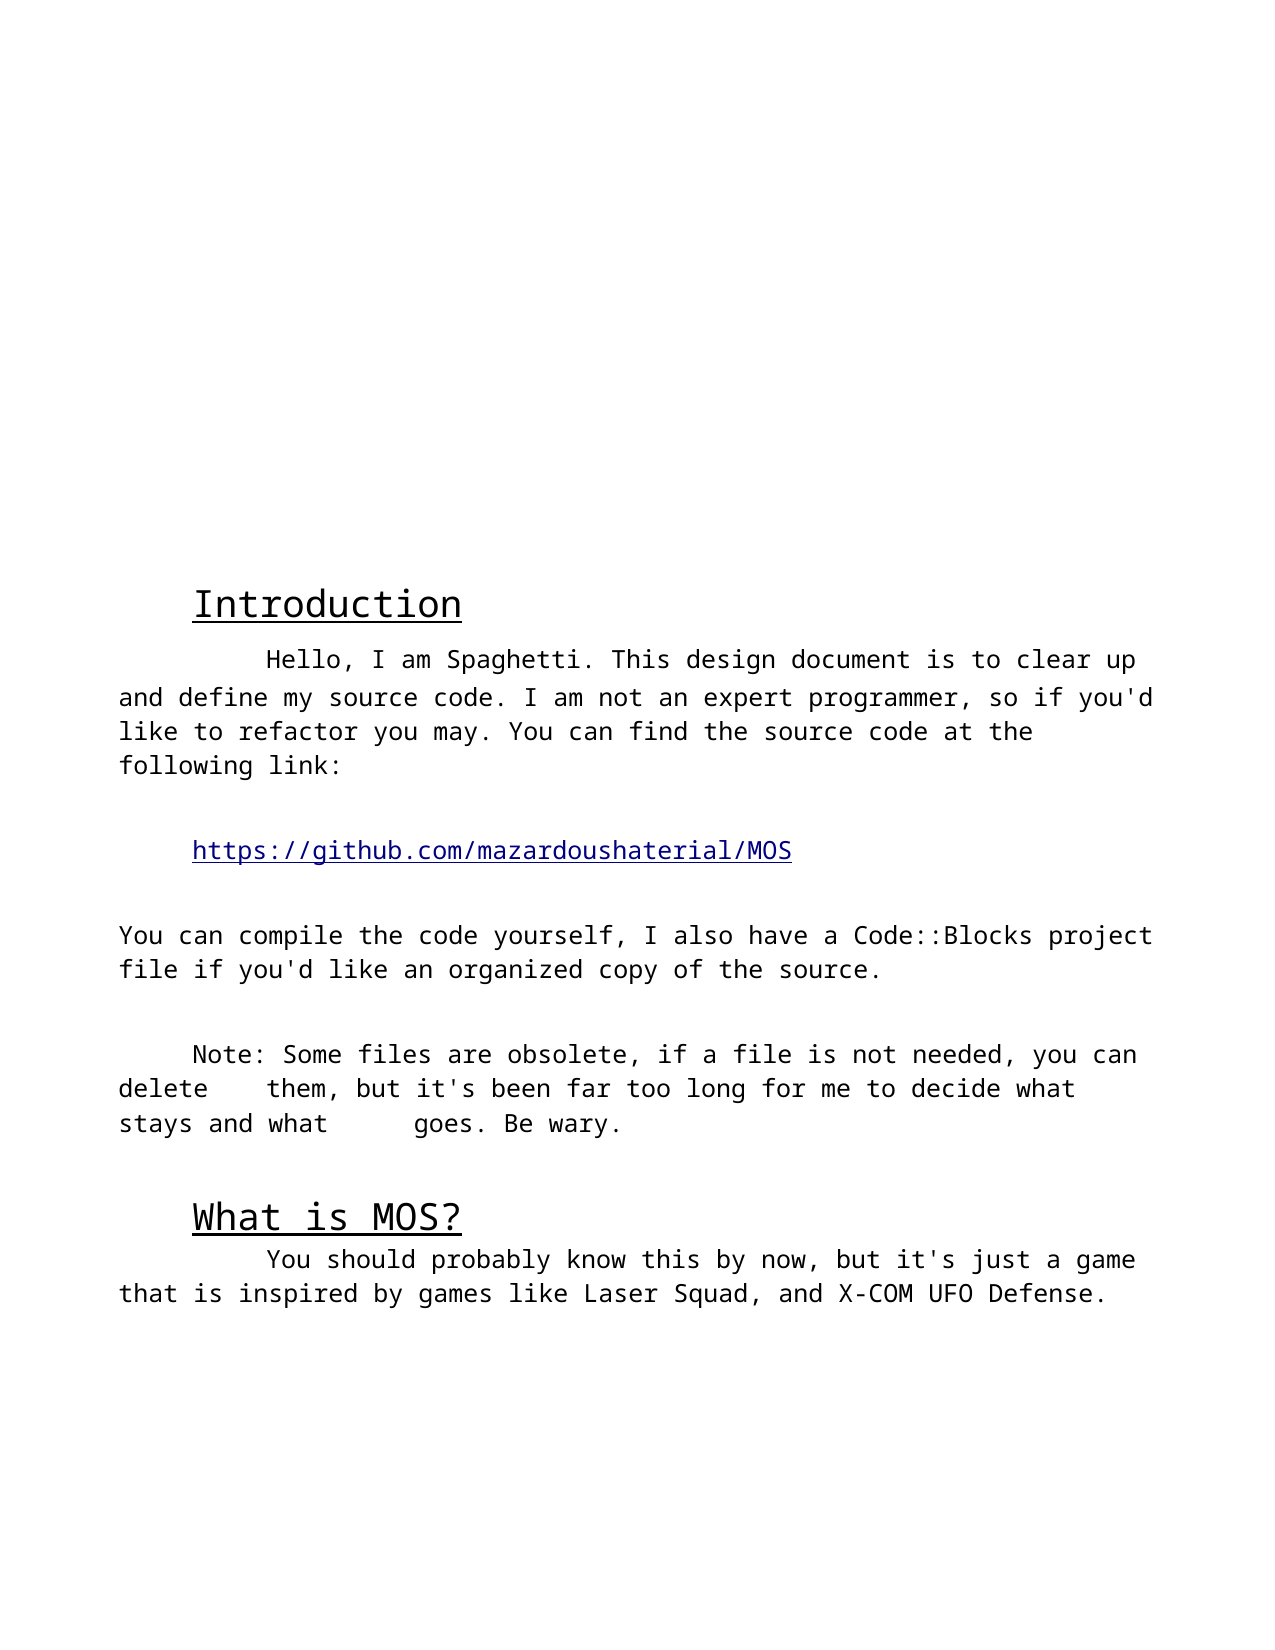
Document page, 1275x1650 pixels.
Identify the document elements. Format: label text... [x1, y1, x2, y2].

text What is MOS? [118, 1190, 1157, 1241]
text You should probably know this by now, but it's just a game that is inspired by games like Laser Squad, and X-COM UFO Defense. [118, 1241, 1157, 1309]
text Hello, I am Spaghetti. This design document is to clear up and define my source code. I am not an expert programmer, so if you'd like to refactor you may. You can find the source code at the following link: [118, 628, 1157, 782]
text Note: Some files are obsolete, if a file is not needed, you can delete them, but it's been far too long for me to decide what stays and what goes. Be wary. [118, 1037, 1157, 1139]
text Introduction [118, 577, 1157, 628]
text https://github.com/mazardoushaterial/MOS [118, 833, 1157, 867]
text You can compile the code yourself, I also have a Code::Blocks project file if you'd like an organized copy of the source. [118, 918, 1157, 986]
